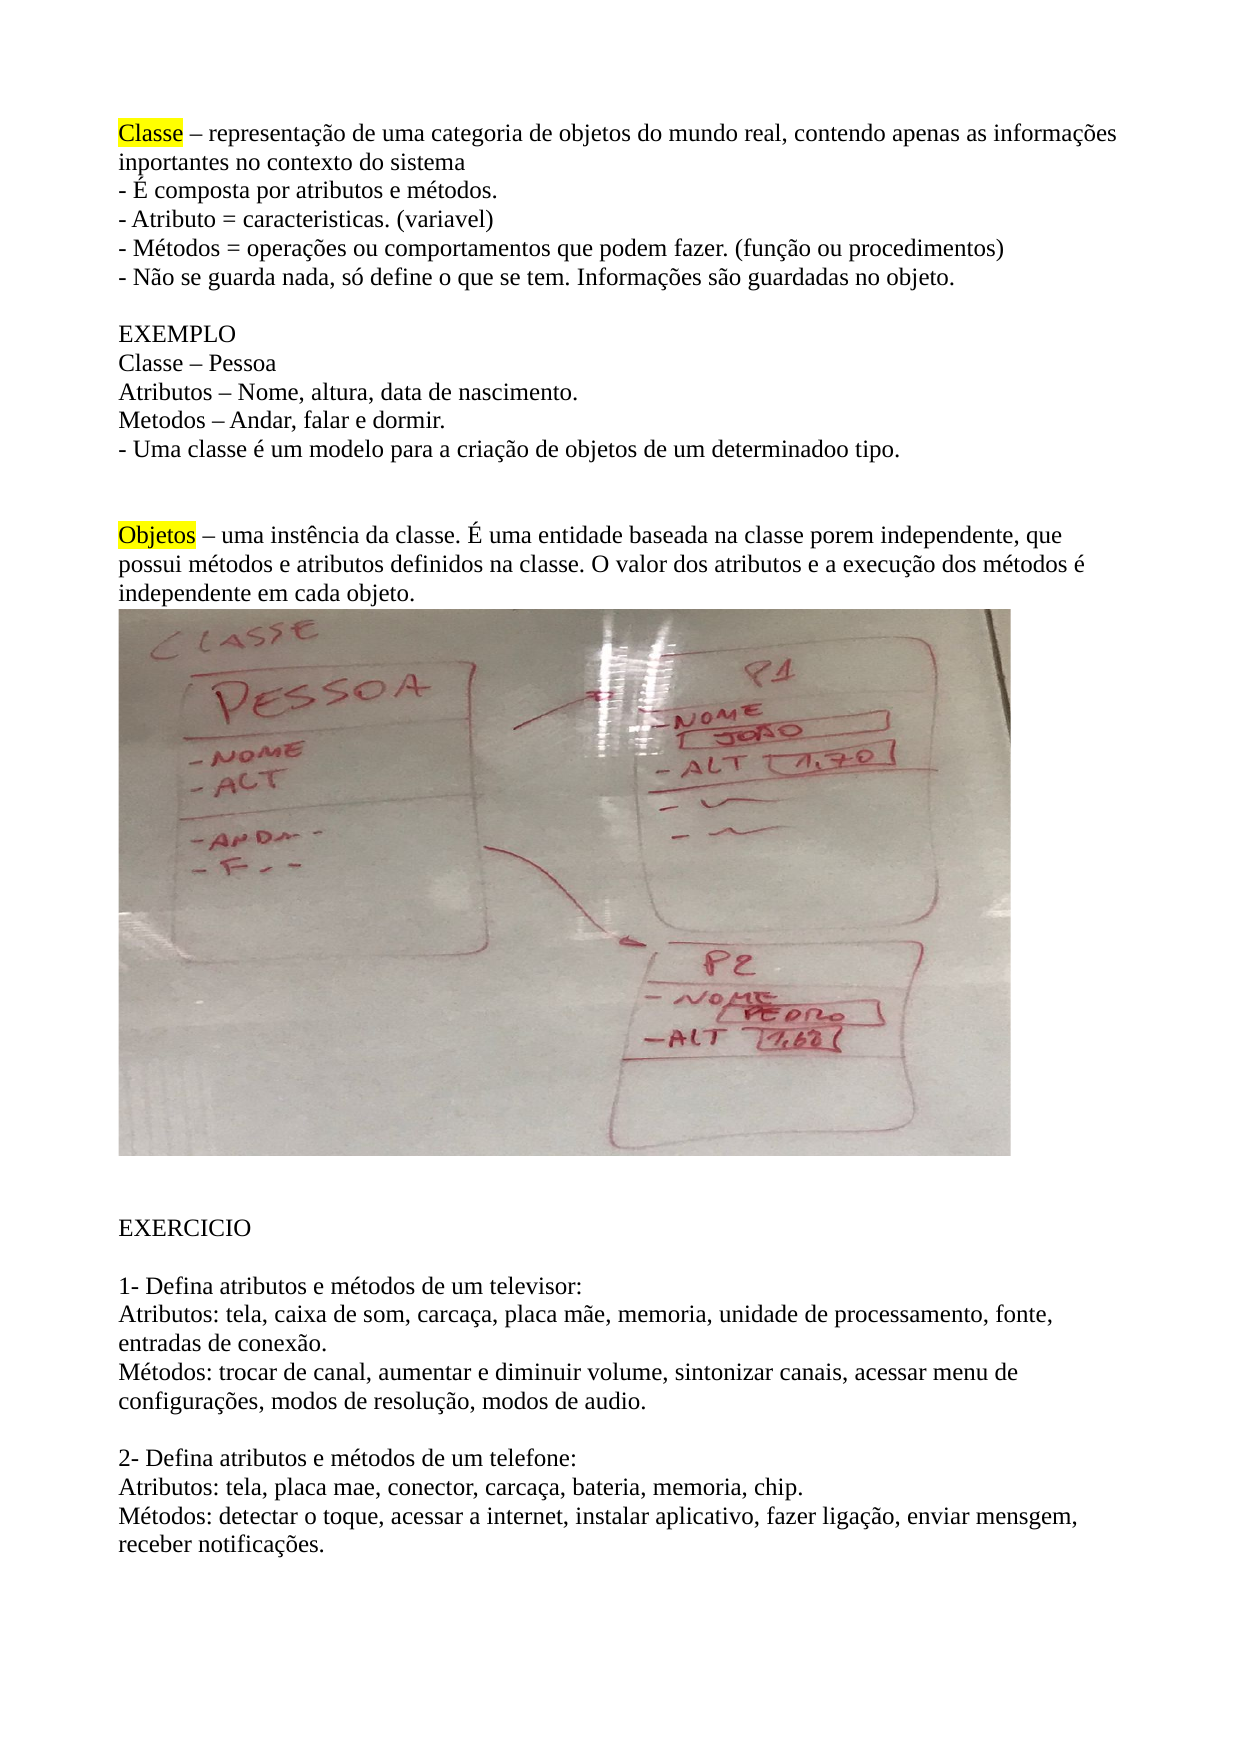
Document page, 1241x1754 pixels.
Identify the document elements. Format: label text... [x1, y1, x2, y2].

text - Não se guarda nada, só define o que se tem. Informações são guardadas no objeto. [118, 262, 1122, 291]
text Classe – Pessoa [118, 348, 1122, 377]
text Atributos: tela, caixa de som, carcaça, placa mãe, memoria, unidade de processamento, fonte, entradas de conexão. [118, 1299, 1122, 1357]
text EXEMPLO [118, 319, 1122, 348]
text EXERCICIO [118, 1213, 1122, 1242]
text 2- Defina atributos e métodos de um telefone: [118, 1443, 1122, 1472]
text Classe – representação de uma categoria de objetos do mundo real, contendo apenas as informações inportantes no contexto do sistema [118, 118, 1122, 176]
text Métodos: trocar de canal, aumentar e diminuir volume, sintonizar canais, acessar menu de configurações, modos de resolução, modos de audio. [118, 1357, 1122, 1414]
text Objetos – uma instência da classe. É uma entidade baseada na classe porem independente, que possui métodos e atributos definidos na classe. O valor dos atributos e a execução dos métodos é independente em cada objeto. [118, 492, 1122, 607]
text Métodos: detectar o toque, acessar a internet, instalar aplicativo, fazer ligação, enviar mensgem, receber notificações. [118, 1501, 1122, 1558]
text Metodos – Andar, falar e dormir. [118, 406, 1122, 434]
text - Métodos = operações ou comportamentos que podem fazer. (função ou procedimentos) [118, 233, 1122, 262]
text Atributos: tela, placa mae, conector, carcaça, bateria, memoria, chip. [118, 1472, 1122, 1501]
text - Atributo = caracteristicas. (variavel) [118, 204, 1122, 233]
picture [118, 609, 1011, 1156]
text - É composta por atributos e métodos. [118, 176, 1122, 204]
text 1- Defina atributos e métodos de um televisor: [118, 1271, 1122, 1299]
text Atributos – Nome, altura, data de nascimento. [118, 377, 1122, 406]
text - Uma classe é um modelo para a criação de objetos de um determinadoo tipo. [118, 434, 1122, 463]
